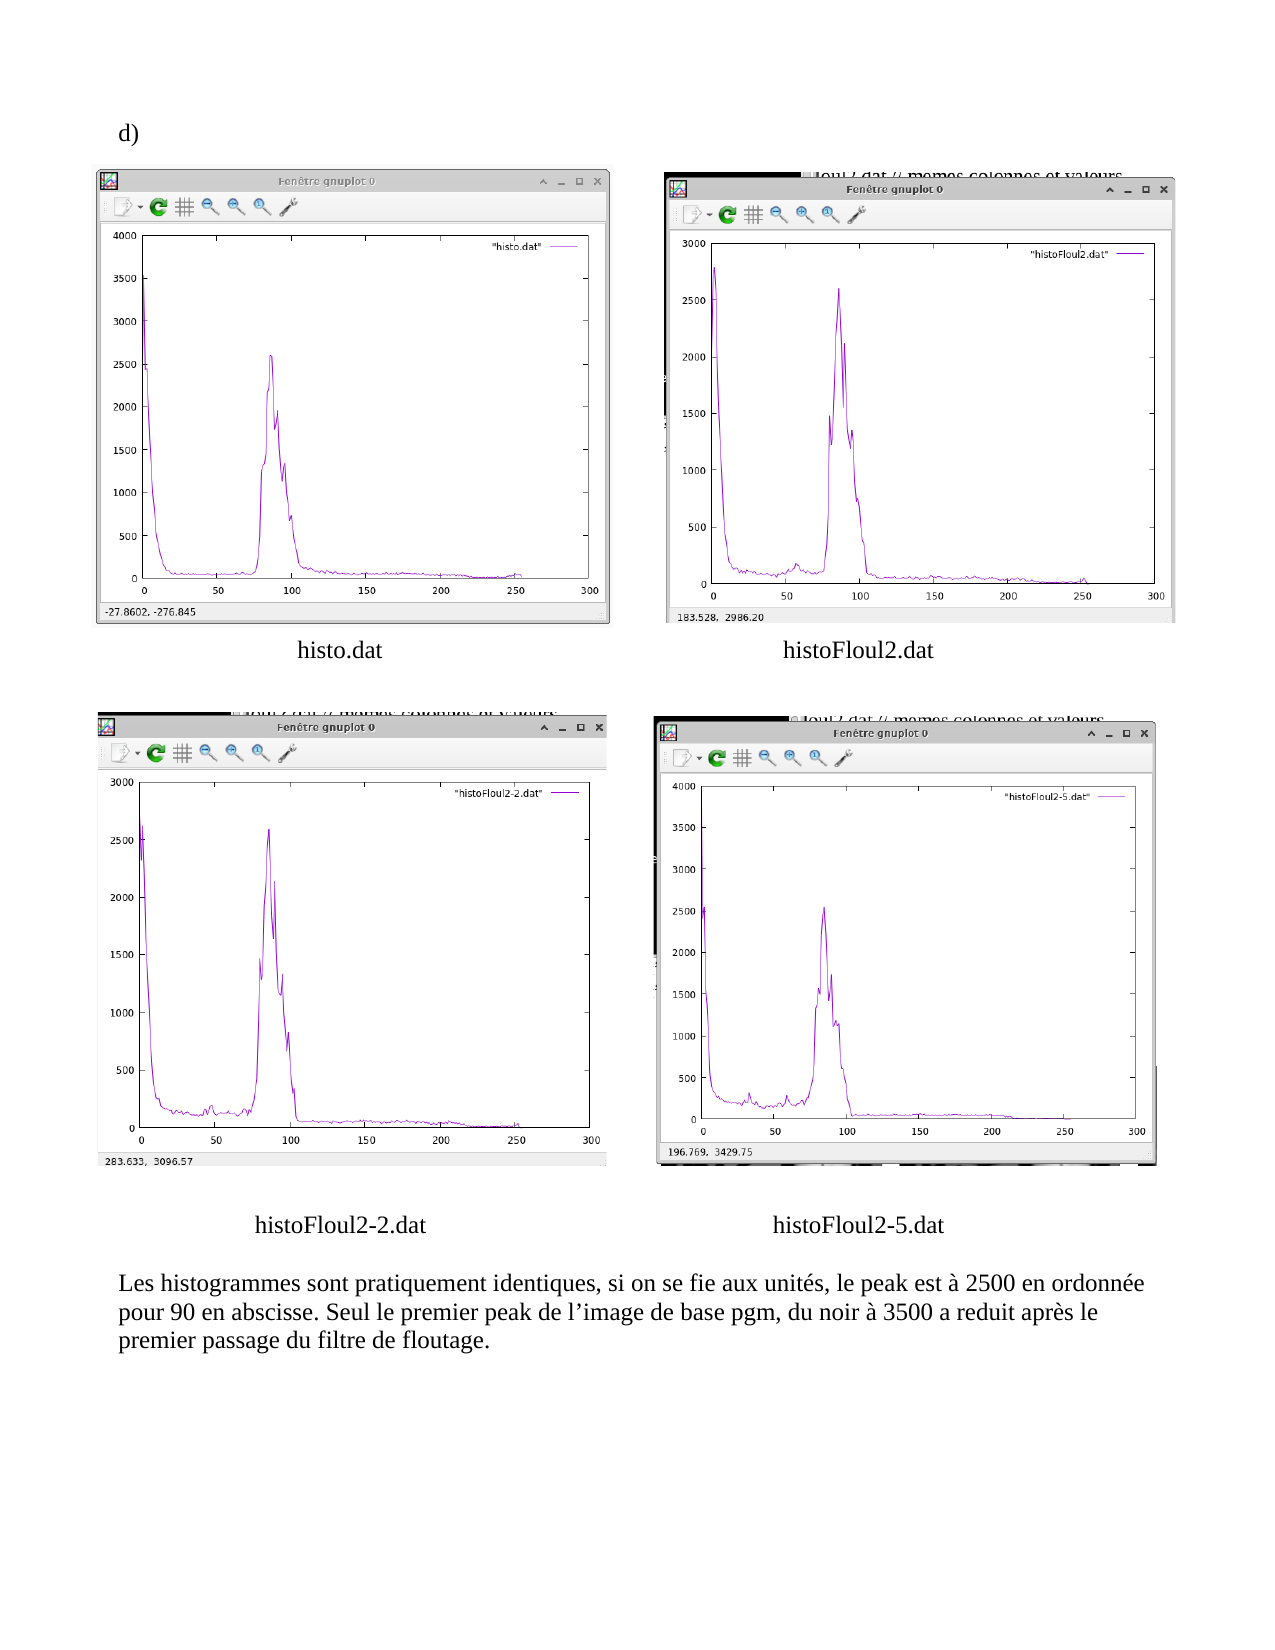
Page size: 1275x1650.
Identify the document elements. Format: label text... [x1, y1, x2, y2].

text histo.dat histoFloul2.dat [118, 636, 1157, 664]
text Les histogrammes sont pratiquement identiques, si on se fie aux unités, le peak est à 2500 en ordonnée pour 90 en abscisse. Seul le premier peak de l’image de base pgm, du noir à 3500 a reduit après le premier passage du filtre de floutage. [118, 1268, 1157, 1354]
picture [733, 716, 1077, 1166]
picture [745, 172, 1093, 623]
text d) [118, 118, 1157, 147]
picture [182, 712, 523, 1166]
picture [91, 164, 269, 628]
text histoFloul2-2.dat histoFloul2-5.dat [118, 1211, 1157, 1239]
